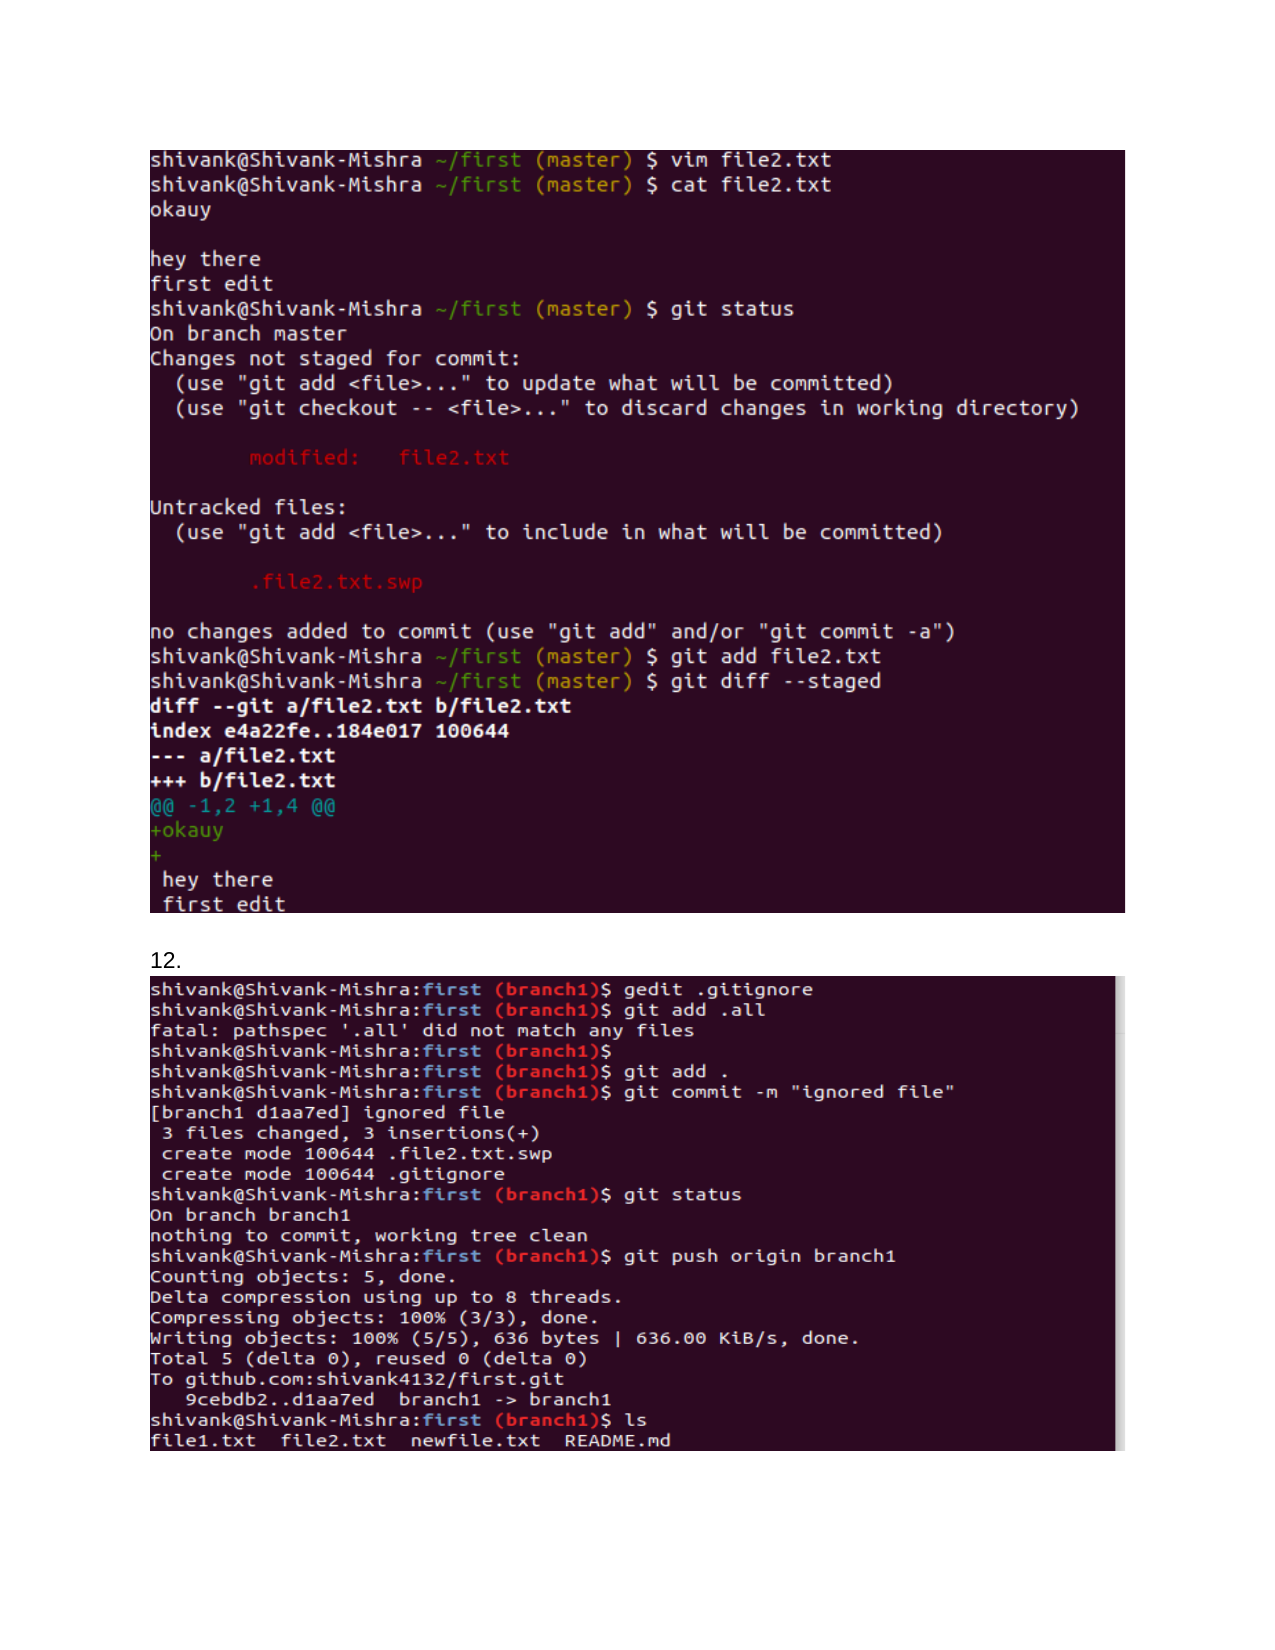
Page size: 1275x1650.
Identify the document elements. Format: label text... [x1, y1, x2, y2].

text 12. [150, 947, 1125, 976]
picture [150, 150, 1125, 913]
picture [150, 976, 1125, 1451]
